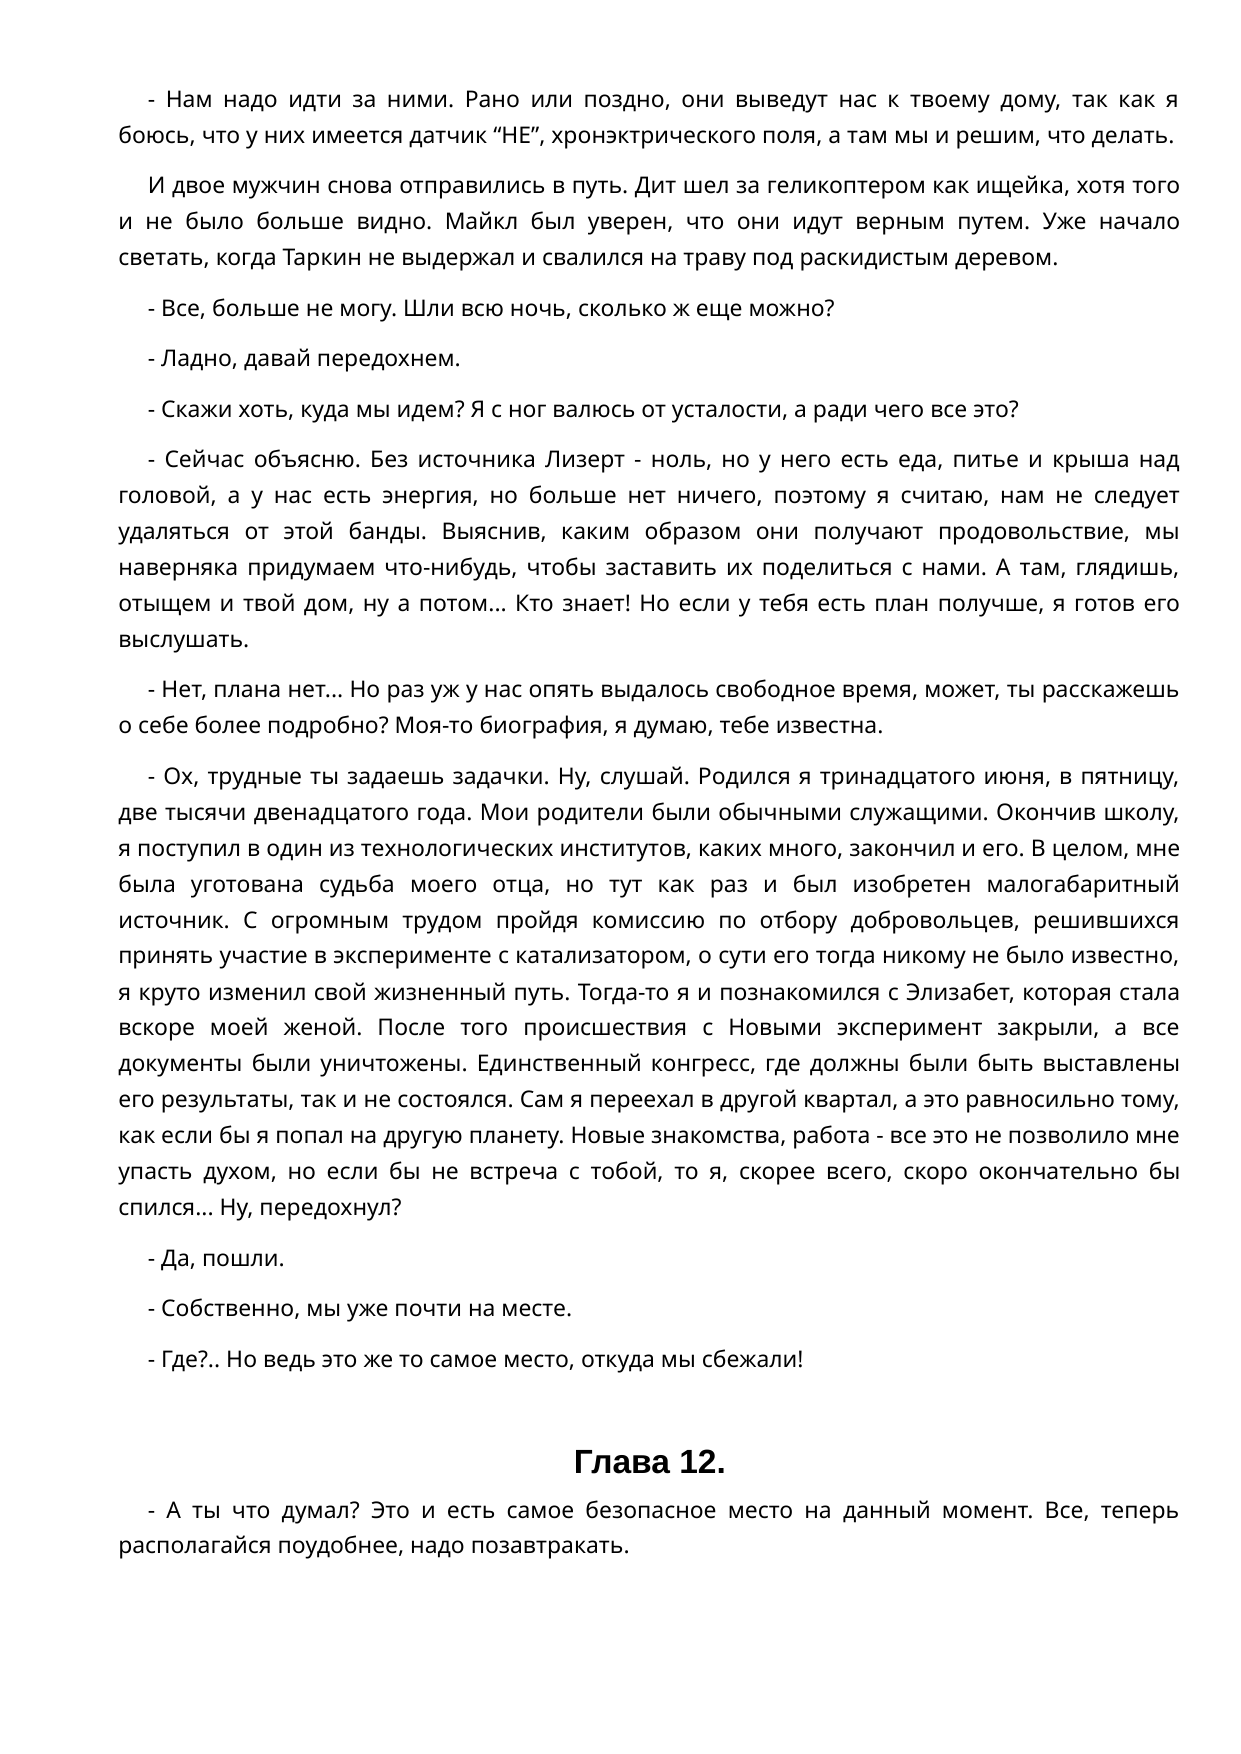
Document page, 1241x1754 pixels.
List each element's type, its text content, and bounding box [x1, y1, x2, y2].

text - Ох, трудные ты задаешь задачки. Ну, слушай. Родился я тринадцатого июня, в пятницу, две тысячи двенадцатого года. Мои родители были обычными служащими. Окончив школу, я поступил в один из технологических институтов, каких много, закончил и его. В целом, мне была уготована судьба моего отца, но тут как раз и был изобретен малогабаритный источник. С огромным трудом пройдя комиссию по отбору добровольцев, решившихся принять участие в эксперименте с катализатором, о сути его тогда никому не было известно, я круто изменил свой жизненный путь. Тогда-то я и познакомился с Элизабет, которая стала вскоре моей женой. После того происшествия с Новыми эксперимент закрыли, а все документы были уничтожены. Единственный конгресс, где должны были быть выставлены его результаты, так и не состоялся. Сам я переехал в другой квартал, а это равносильно тому, как если бы я попал на другую планету. Новые знакомства, работа - все это не позволило мне упасть духом, но если бы не встреча с тобой, то я, скорее всего, скоро окончательно бы спился... Ну, передохнул? [118, 760, 1181, 1222]
text - Ладно, давай передохнем. [118, 342, 1181, 373]
subtitle Глава 12. [118, 1442, 1181, 1481]
text - Собственно, мы уже почти на месте. [118, 1292, 1181, 1323]
text - Скажи хоть, куда мы идем? Я с ног валюсь от усталости, а ради чего все это? [118, 393, 1181, 424]
text И двое мужчин снова отправились в путь. Дит шел за геликоптером как ищейка, хотя того и не было больше видно. Майкл был уверен, что они идут верным путем. Уже начало светать, когда Таркин не выдержал и свалился на траву под раскидистым деревом. [118, 169, 1181, 272]
text - Нам надо идти за ними. Рано или поздно, они выведут нас к твоему дому, так как я боюсь, что у них имеется датчик “НЕ”, хронэктрического поля, а там мы и решим, что делать. [118, 83, 1181, 150]
text - Да, пошли. [118, 1242, 1181, 1273]
text - Нет, плана нет... Но раз уж у нас опять выдалось свободное время, может, ты расскажешь о себе более подробно? Моя-то биография, я думаю, тебе известна. [118, 673, 1181, 741]
text - А ты что думал? Это и есть самое безопасное место на данный момент. Все, теперь располагайся поудобнее, надо позавтракать. [118, 1493, 1181, 1561]
text - Сейчас объясню. Без источника Лизерт - ноль, но у него есть еда, питье и крыша над головой, а у нас есть энергия, но больше нет ничего, поэтому я считаю, нам не следует удаляться от этой банды. Выяснив, каким образом они получают продовольствие, мы наверняка придумаем что-нибудь, чтобы заставить их поделиться с нами. А там, глядишь, отыщем и твой дом, ну а потом... Кто знает! Но если у тебя есть план получше, я готов его выслушать. [118, 443, 1181, 654]
text - Все, больше не могу. Шли всю ночь, сколько ж еще можно? [118, 292, 1181, 323]
text - Где?.. Но ведь это же то самое место, откуда мы сбежали! [118, 1343, 1181, 1374]
